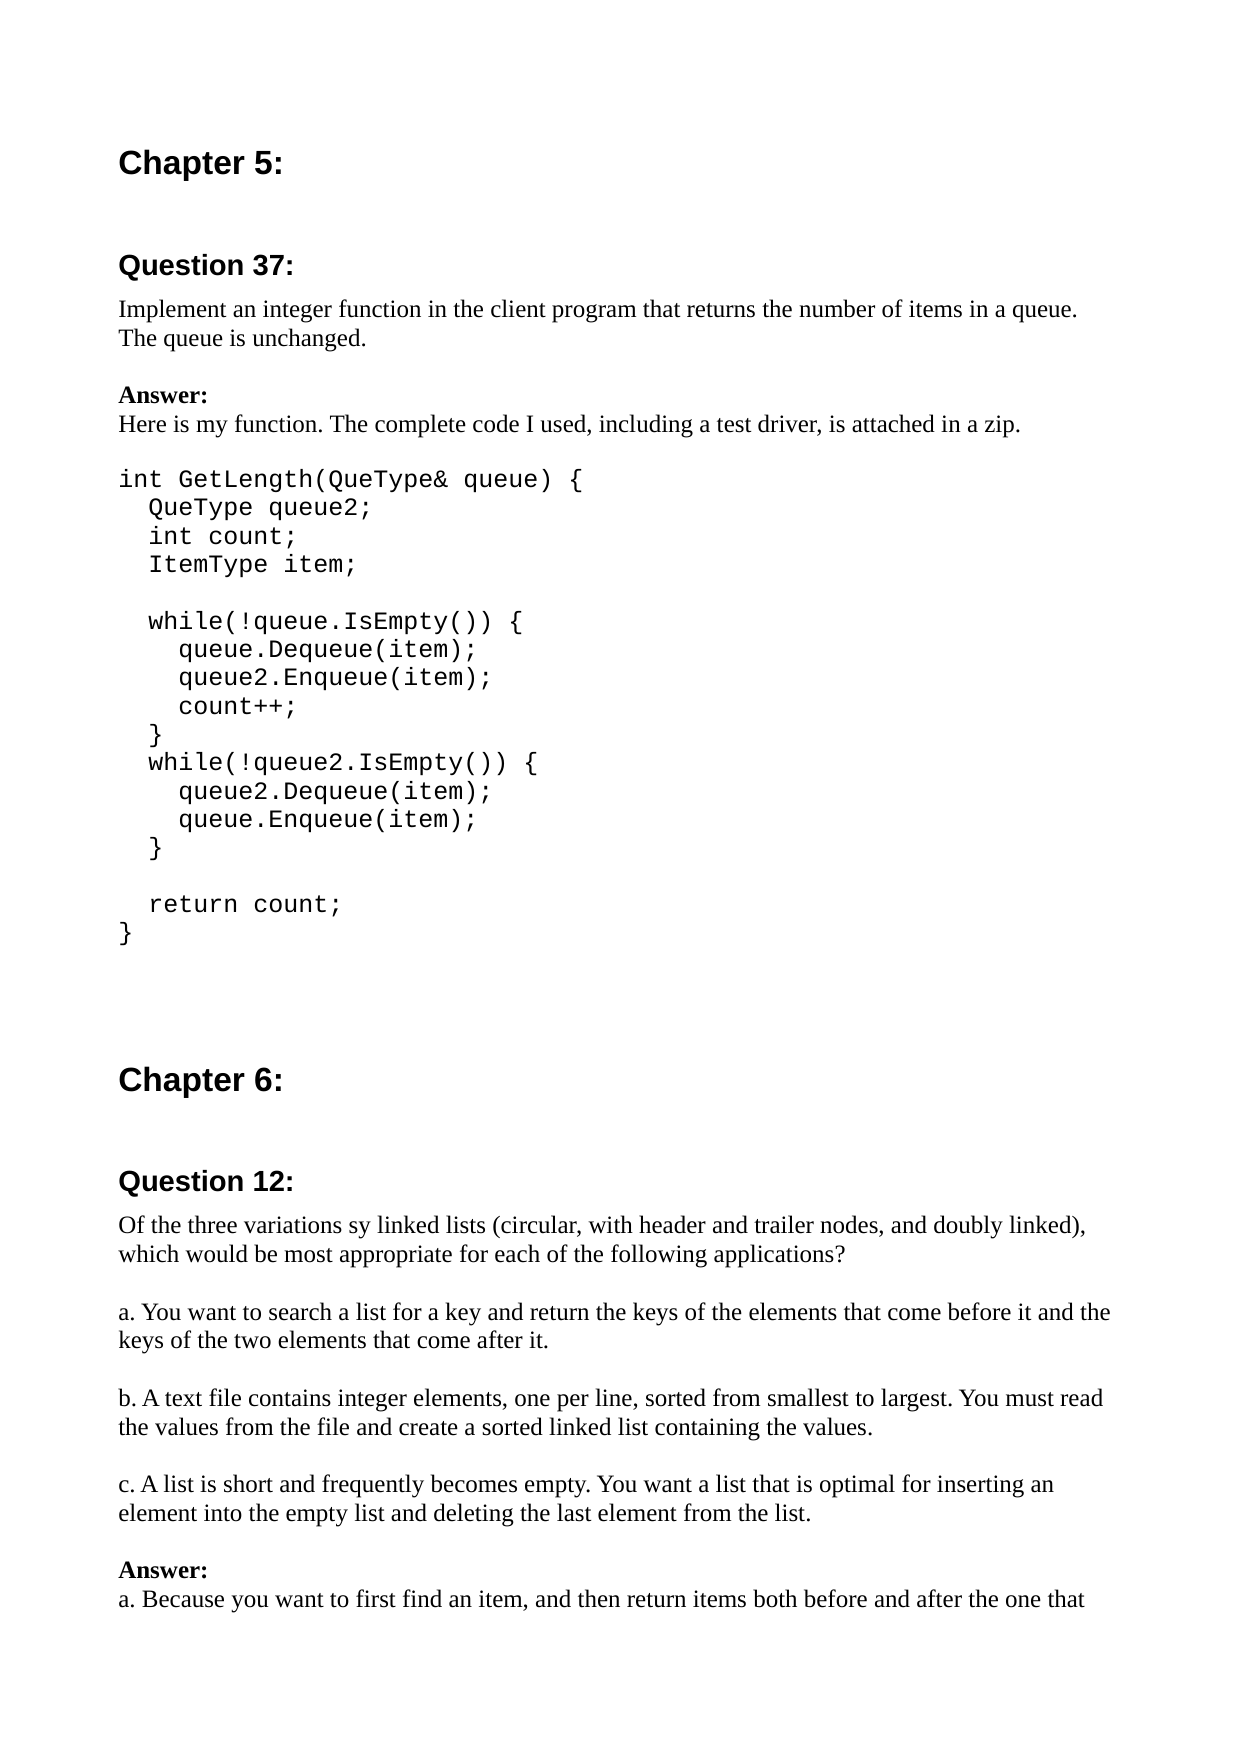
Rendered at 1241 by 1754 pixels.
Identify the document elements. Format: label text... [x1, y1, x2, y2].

text c. A list is short and frequently becomes empty. You want a list that is optimal for inserting an element into the empty list and deleting the last element from the list. [118, 1469, 1122, 1527]
text } [118, 920, 1122, 948]
subtitle Chapter 6: [118, 1059, 1122, 1098]
text while(!queue.IsEmpty()) { [118, 608, 1122, 637]
text a. Because you want to first find an item, and then return items both before and after the one that [118, 1584, 1122, 1613]
subtitle Question 12: [118, 1164, 1122, 1198]
subtitle Question 37: [118, 248, 1122, 282]
text QueType queue2; [118, 495, 1122, 523]
text } [118, 722, 1122, 750]
text queue.Enqueue(item); [118, 807, 1122, 835]
text count++; [118, 693, 1122, 722]
text queue2.Dequeue(item); [118, 778, 1122, 807]
text a. You want to search a list for a key and return the keys of the elements that come before it and the keys of the two elements that come after it. [118, 1297, 1122, 1354]
text int GetLength(QueType& queue) { [118, 467, 1122, 495]
text Answer: [118, 1555, 1122, 1584]
subtitle Chapter 5: [118, 143, 1122, 182]
text while(!queue2.IsEmpty()) { [118, 750, 1122, 778]
text queue.Dequeue(item); [118, 637, 1122, 665]
text Implement an integer function in the client program that returns the number of items in a queue. The queue is unchanged. [118, 294, 1122, 352]
text } [118, 835, 1122, 863]
text Here is my function. The complete code I used, including a test driver, is attached in a zip. [118, 409, 1122, 438]
text Answer: [118, 380, 1122, 409]
text b. A text file contains integer elements, one per line, sorted from smallest to largest. You must read the values from the file and create a sorted linked list containing the values. [118, 1383, 1122, 1440]
text int count; [118, 523, 1122, 552]
text queue2.Enqueue(item); [118, 665, 1122, 693]
text ItemType item; [118, 552, 1122, 580]
text Of the three variations sy linked lists (circular, with header and trailer nodes, and doubly linked), which would be most appropriate for each of the following applications? [118, 1210, 1122, 1268]
text return count; [118, 892, 1122, 920]
